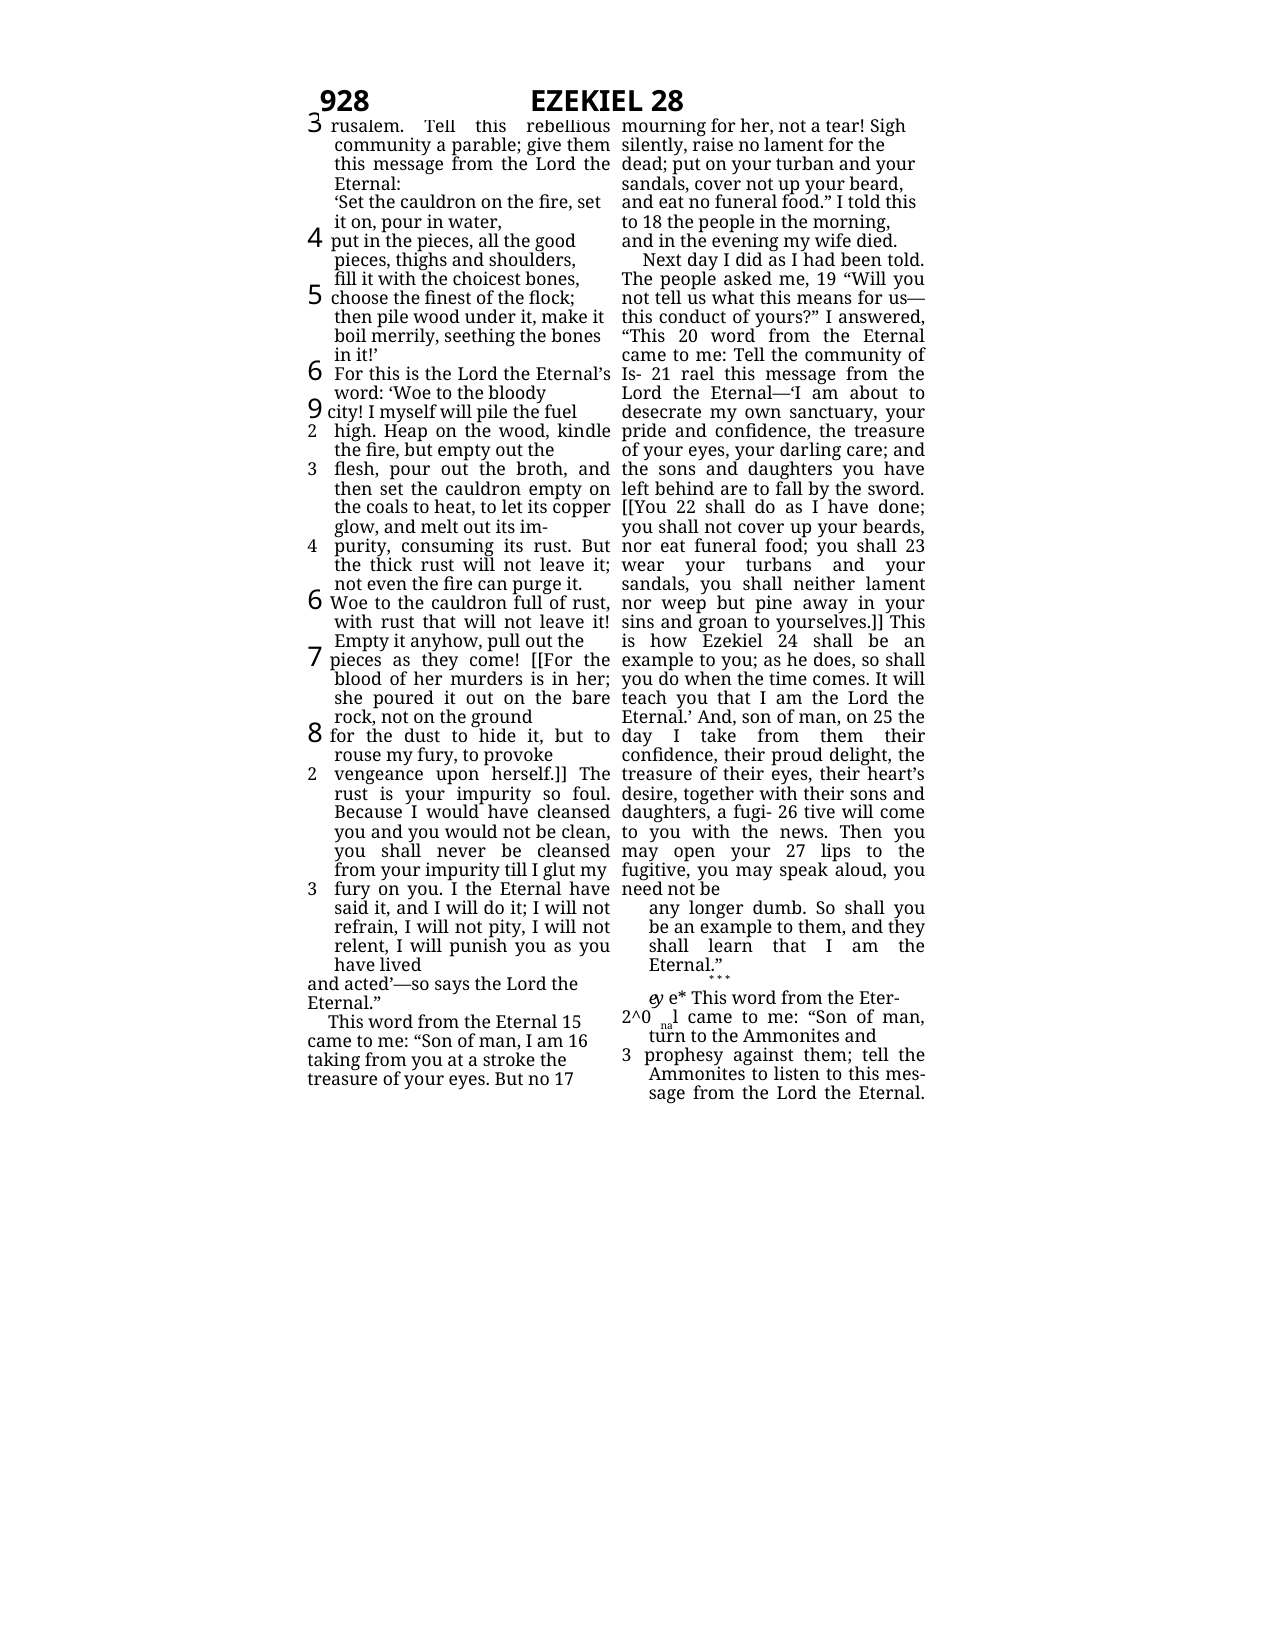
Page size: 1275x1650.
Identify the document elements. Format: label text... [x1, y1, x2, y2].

list pieces as they come! [[For the blood of her murders is in her; she poured it out on the bare rock, not on the ground [307, 651, 611, 727]
text ‘Set the cauldron on the fire, set it on, pour in water, [334, 194, 611, 232]
list high. Heap on the wood, kin­dle the fire, but empty out the [307, 422, 611, 461]
list rusalem. Tell this rebellious community a parable; give them this message from the Lord the Eternal: [307, 117, 611, 194]
list fury on you. I the Eternal have said it, and I will do it; I will not refrain, I will not pity, I will not relent, I will punish you as you have lived [307, 880, 611, 975]
list Woe to the cauldron full of rust, with rust that will not leave it! Empty it anyhow, pull out the [307, 594, 611, 651]
text 2^0 nal came to me: “Son of man, turn to the Ammonites and [621, 1008, 925, 1046]
list prophesy against them; tell the Ammonites to listen to this mes­sage from the Lord the Eternal. [621, 1046, 925, 1103]
text * * * [709, 975, 925, 986]
text fill it with the choicest bones, [334, 270, 611, 289]
text and acted’—so says the Lord the Eternal.” [307, 975, 611, 1013]
list choose the finest of the flock; then pile wood under it, make it boil merrily, seething the bones in it!’ [307, 289, 611, 365]
text ey e* This word from the Eter- [648, 989, 925, 1008]
list for the dust to hide it, but to rouse my fury, to provoke [307, 727, 611, 766]
text mourning for her, not a tear! Sigh silently, raise no lament for the dead; put on your tur­ban and your sandals, cover not up your beard, and eat no funeral food.” I told this to 18 the people in the morning, and in the evening my wife died. [621, 117, 925, 251]
list purity, consuming its rust. But the thick rust will not leave it; not even the fire can purge it. [307, 537, 611, 594]
list vengeance upon herself.]] The rust is your impurity so foul. Because I would have cleansed you and you would not be clean, you shall never be cleansed from your impurity till I glut my [307, 766, 611, 880]
list For this is the Lord the Eter­nal’s word: ‘Woe to the bloody [307, 365, 611, 403]
list flesh, pour out the broth, and then set the cauldron empty on the coals to heat, to let its cop­per glow, and melt out its im- [307, 461, 611, 537]
list put in the pieces, all the good pieces, thighs and shoulders, [307, 232, 611, 270]
text Next day I did as I had been told. The people asked me, 19 “Will you not tell us what this means for us—this conduct of yours?” I answered, “This 20 word from the Eternal came to me: Tell the community of Is- 21 rael this message from the Lord the Eternal—‘I am about to desecrate my own sanctuary, your pride and confidence, the treasure of your eyes, your dar­ling care; and the sons and daughters you have left behind are to fall by the sword. [[You 22 shall do as I have done; you shall not cover up your beards, nor eat funeral food; you shall 23 wear your turbans and your sandals, you shall neither la­ment nor weep but pine away in your sins and groan to your­selves.]] This is how Ezekiel 24 shall be an example to you; as he does, so shall you do when the time comes. It will teach you that I am the Lord the Eternal.’ And, son of man, on 25 the day I take from them their confidence, their proud delight, the treasure of their eyes, their heart’s desire, together with their sons and daughters, a fugi- 26 tive will come to you with the news. Then you may open your 27 lips to the fugitive, you may speak aloud, you need not be [621, 251, 925, 899]
text any longer dumb. So shall you be an example to them, and they shall learn that I am the Eternal.” [648, 899, 925, 975]
text This word from the Eternal 15 came to me: “Son of man, I am 16 taking from you at a stroke the treasure of your eyes. But no 17 [307, 1013, 611, 1090]
text 9 city! I myself will pile the fuel [307, 403, 611, 422]
